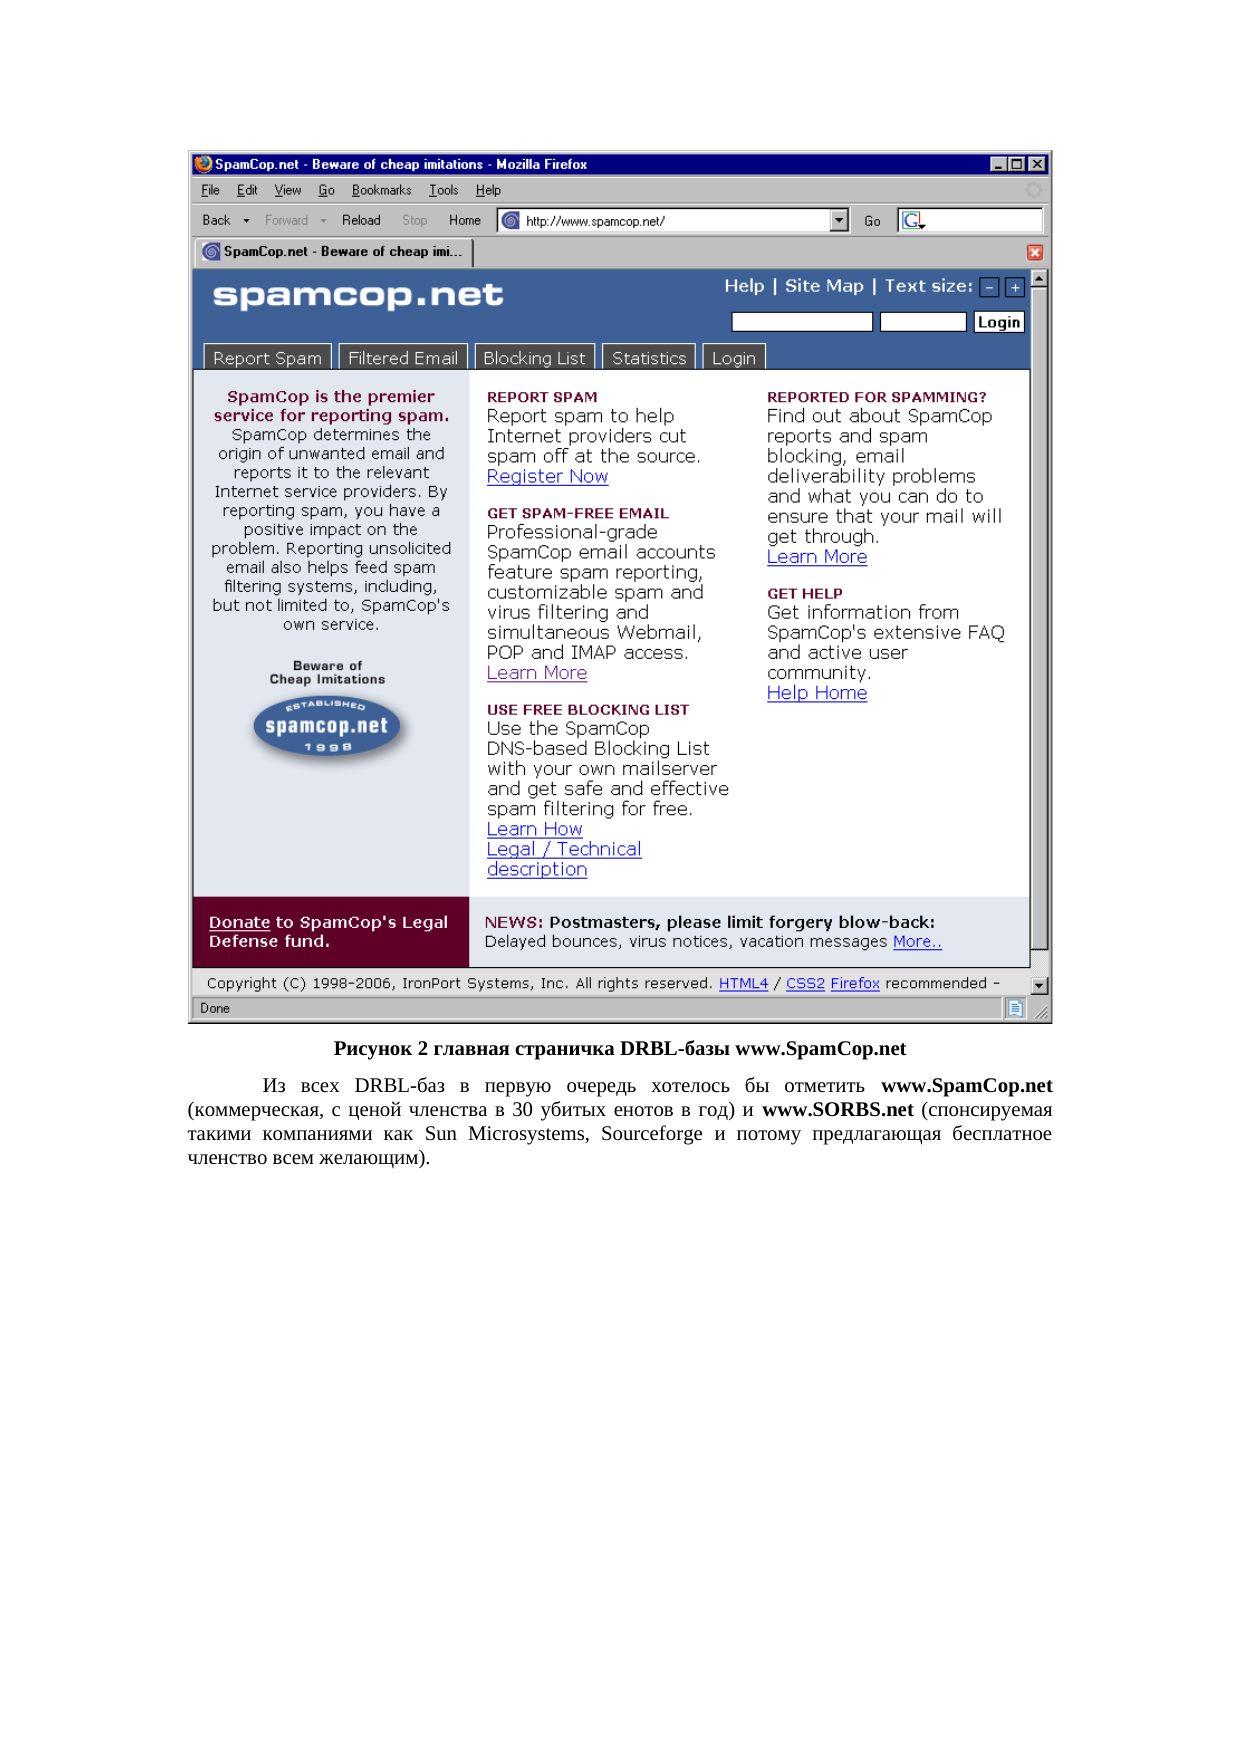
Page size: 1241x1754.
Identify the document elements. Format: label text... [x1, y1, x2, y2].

text Рисунок 2 главная страничка DRBL-базы www.SpamCop.net [187, 1036, 1053, 1060]
picture [188, 150, 1053, 1024]
text Из всех DRBL-баз в первую очередь хотелось бы отметить www.SpamCop.net (коммерческая, с ценой членства в 30 убитых енотов в год) и www.SORBS.net (спонсируемая такими компаниями как Sun Microsystems, Sourceforge и потому предлагающая бесплатное членство всем желающим). [187, 1072, 1053, 1169]
